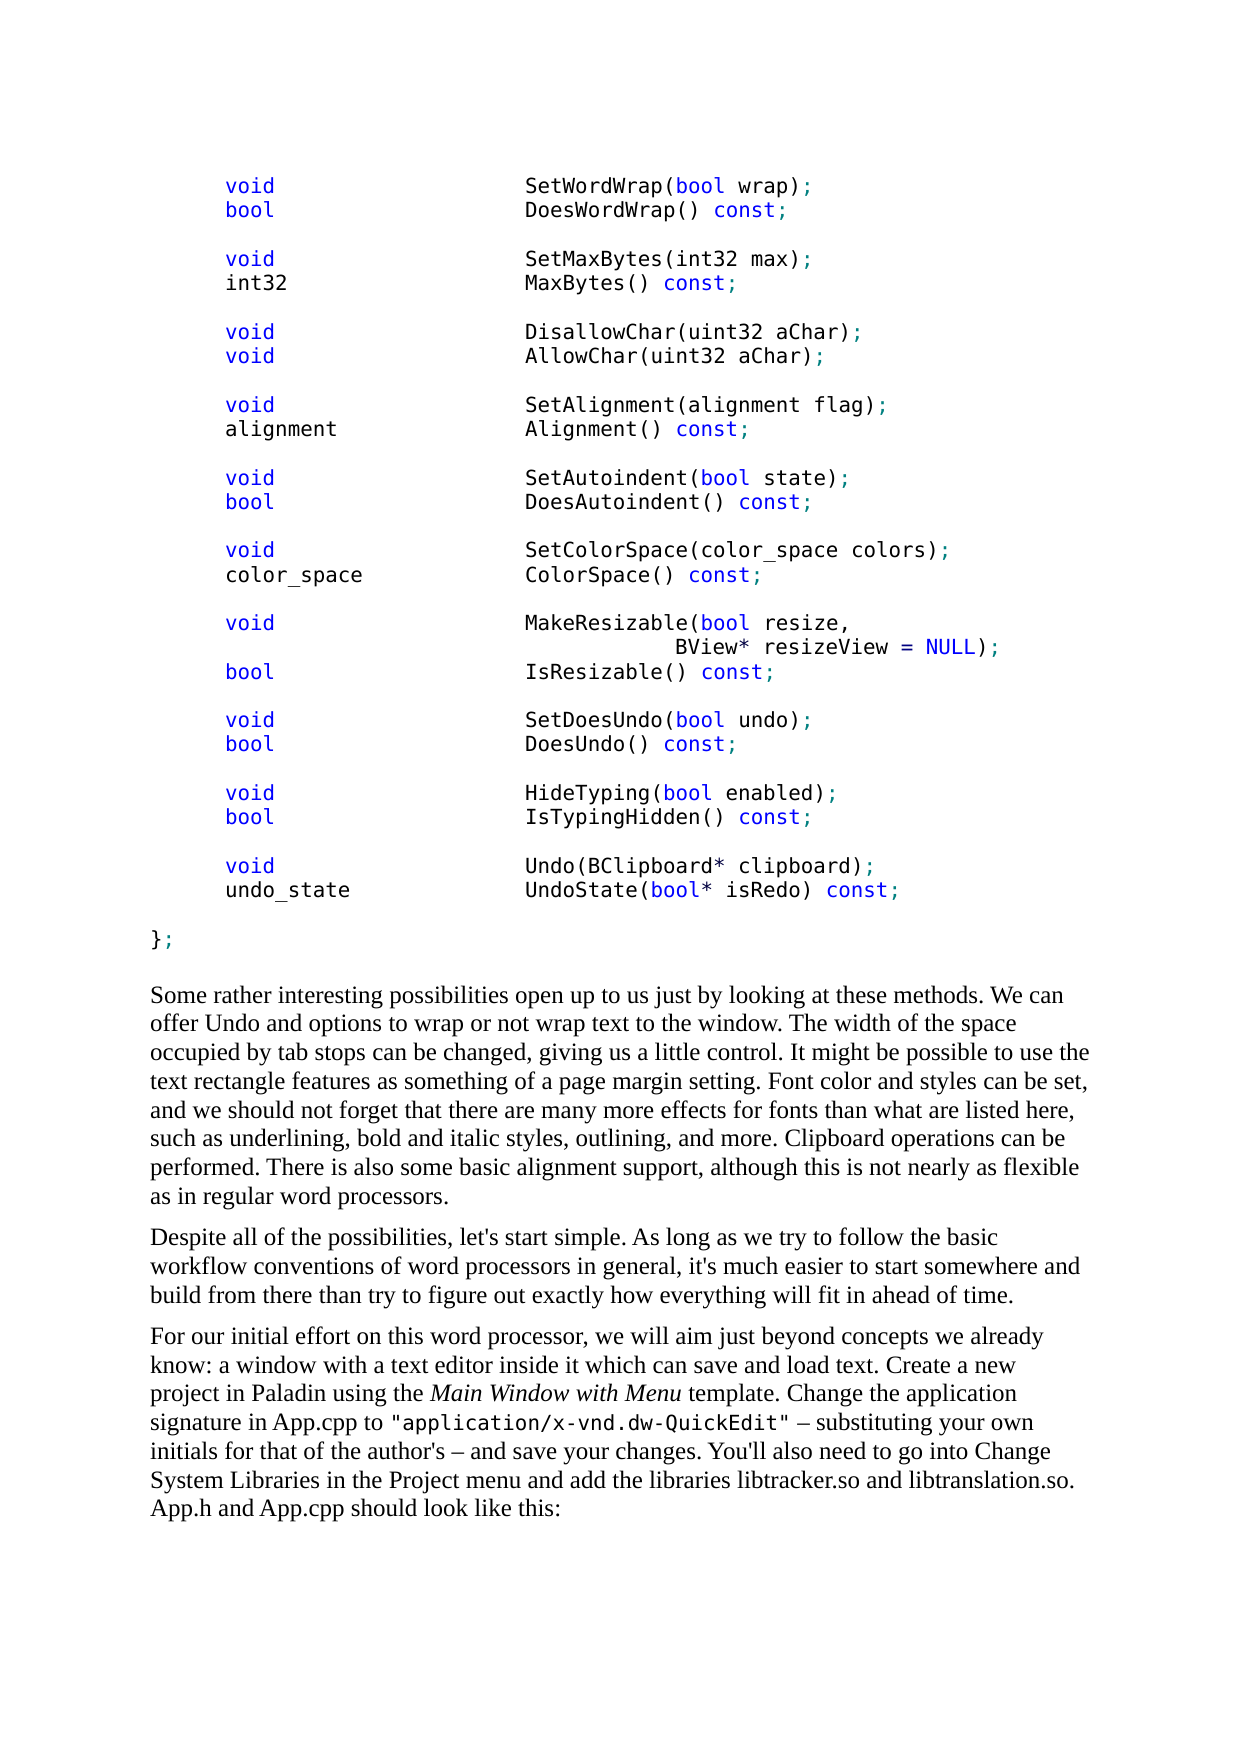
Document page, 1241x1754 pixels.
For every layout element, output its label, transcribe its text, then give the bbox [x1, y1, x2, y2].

text void AllowChar(uint32 aChar); [150, 344, 1090, 368]
text Despite all of the possibilities, let's start simple. As long as we try to follow the basic workflow conventions of word processors in general, it's much easier to start somewhere and build from there than try to figure out exactly how everything will fit in ahead of time. [150, 1222, 1090, 1308]
text void SetMaxBytes(int32 max); [150, 247, 1090, 271]
text bool IsTypingHidden() const; [150, 805, 1090, 829]
text undo_state UndoState(bool* isRedo) const; [150, 878, 1090, 902]
text bool DoesUndo() const; [150, 732, 1090, 757]
text void SetColorSpace(color_space colors); [150, 538, 1090, 563]
text void MakeResizable(bool resize, [150, 611, 1090, 635]
text int32 MaxBytes() const; [150, 271, 1090, 296]
text bool DoesWordWrap() const; [150, 198, 1090, 223]
text color_space ColorSpace() const; [150, 563, 1090, 587]
text BView* resizeView = NULL); [150, 635, 1090, 660]
text void DisallowChar(uint32 aChar); [150, 320, 1090, 344]
text }; [150, 927, 1090, 951]
text void SetDoesUndo(bool undo); [150, 708, 1090, 732]
text void SetAutoindent(bool state); [150, 466, 1090, 490]
text bool DoesAutoindent() const; [150, 490, 1090, 514]
text alignment Alignment() const; [150, 417, 1090, 441]
text void SetAlignment(alignment flag); [150, 393, 1090, 417]
text void HideTyping(bool enabled); [150, 781, 1090, 805]
text void Undo(BClipboard* clipboard); [150, 854, 1090, 878]
text For our initial effort on this word processor, we will aim just beyond concepts we already know: a window with a text editor inside it which can save and load text. Create a new project in Paladin using the Main Window with Menu template. Change the application signature in App.cpp to "application/x-vnd.dw-QuickEdit" – substituting your own initials for that of the author's – and save your changes. You'll also need to go into Change System Libraries in the Project menu and add the libraries libtracker.so and libtranslation.so. App.h and App.cpp should look like this: [150, 1321, 1090, 1522]
text void SetWordWrap(bool wrap); [150, 174, 1090, 198]
text Some rather interesting possibilities open up to us just by looking at these methods. We can offer Undo and options to wrap or not wrap text to the window. The width of the space occupied by tab stops can be changed, giving us a little control. It might be possible to use the text rectangle features as something of a page margin setting. Font color and styles can be set, and we should not forget that there are many more effects for fonts than what are listed here, such as underlining, bold and italic styles, outlining, and more. Clipboard operations can be performed. There is also some basic alignment support, although this is not nearly as flexible as in regular word processors. [150, 980, 1090, 1210]
text bool IsResizable() const; [150, 660, 1090, 684]
